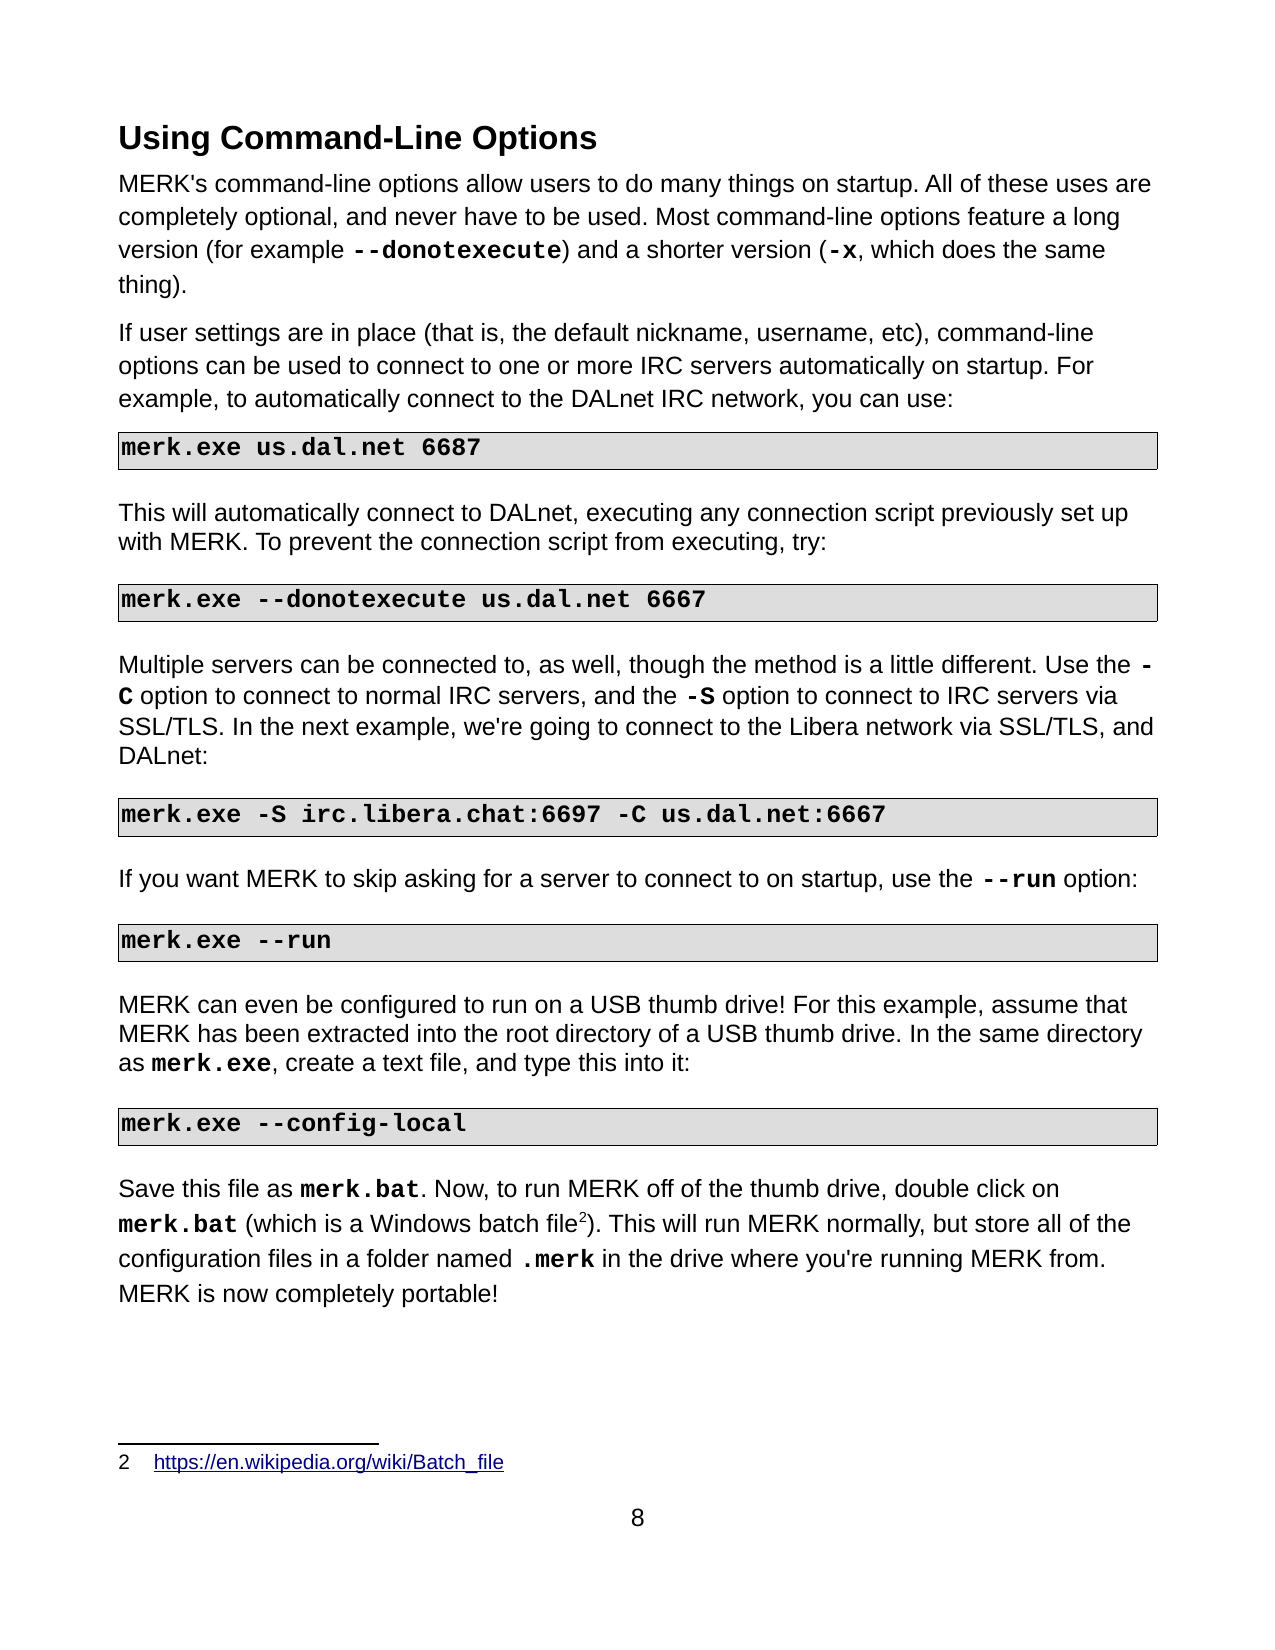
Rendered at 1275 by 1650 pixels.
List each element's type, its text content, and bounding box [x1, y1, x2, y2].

text MERK's command-line options allow users to do many things on startup. All of these uses are completely optional, and never have to be used. Most command-line options feature a long version (for example --donotexecute) and a shorter version (-x, which does the same thing). [118, 169, 1157, 299]
text https://en.wikipedia.org/wiki/Batch_file [118, 1450, 1157, 1474]
text MERK can even be configured to run on a USB thumb drive! For this example, assume that MERK has been extracted into the root directory of a USB thumb drive. In the same directory as merk.exe, create a text file, and type this into it: [118, 990, 1157, 1079]
text If user settings are in place (that is, the default nickname, username, etc), command-line options can be used to connect to one or more IRC servers automatically on startup. For example, to automatically connect to the DALnet IRC network, you can use: [118, 318, 1157, 413]
table_header merk.exe --donotexecute us.dal.net 6667 [119, 585, 1157, 621]
text Multiple servers can be connected to, as well, though the method is a little different. Use the -C option to connect to normal IRC servers, and the -S option to connect to IRC servers via SSL/TLS. In the next example, we're going to connect to the Libera network via SSL/TLS, and DALnet: [118, 650, 1157, 769]
text This will automatically connect to DALnet, executing any connection script previously set up with MERK. To prevent the connection script from executing, try: [118, 498, 1157, 555]
table_header merk.exe --run [119, 925, 1157, 961]
table_header merk.exe us.dal.net 6687 [119, 433, 1157, 469]
table_header merk.exe --config-local [119, 1109, 1157, 1145]
subtitle Using Command-Line Options [118, 118, 1157, 157]
text If you want MERK to skip asking for a server to connect to on startup, use the --run option: [118, 864, 1157, 895]
text Save this file as merk.bat. Now, to run MERK off of the thumb drive, double click on merk.bat (which is a Windows batch file). This will run MERK normally, but store all of the configuration files in a folder named .merk in the drive where you're running MERK from. MERK is now completely portable! [118, 1173, 1157, 1308]
table_header merk.exe -S irc.libera.chat:6697 -C us.dal.net:6667 [119, 799, 1157, 836]
